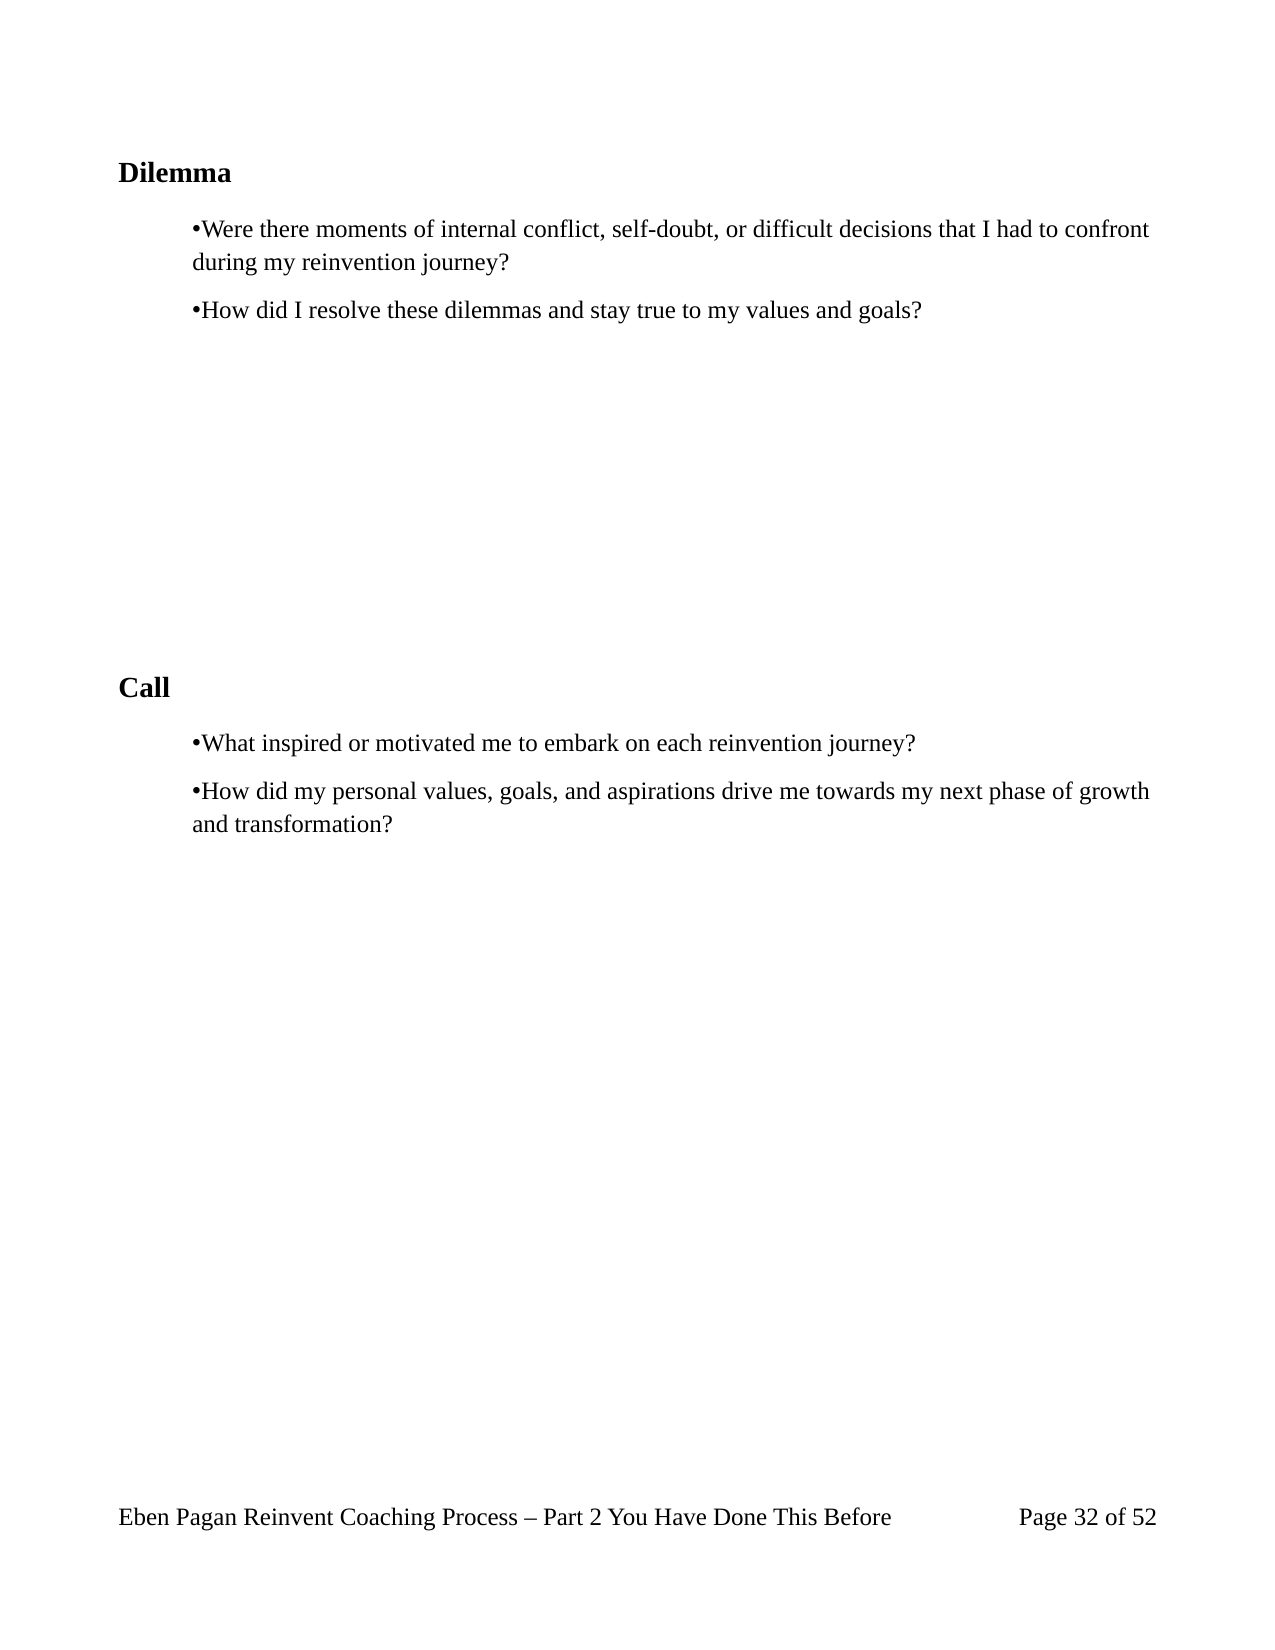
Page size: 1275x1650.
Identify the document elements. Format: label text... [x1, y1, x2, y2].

subtitle Dilemma [118, 156, 1157, 189]
list Were there moments of internal conflict, self-doubt, or difficult decisions that I had to confront during my reinvention journey? [118, 214, 1157, 276]
list What inspired or motivated me to embark on each reinvention journey? [118, 728, 1157, 757]
list How did my personal values, goals, and aspirations drive me towards my next phase of growth and transformation? [118, 776, 1157, 838]
list How did I resolve these dilemmas and stay true to my values and goals? [118, 295, 1157, 323]
subtitle Call [118, 670, 1157, 703]
